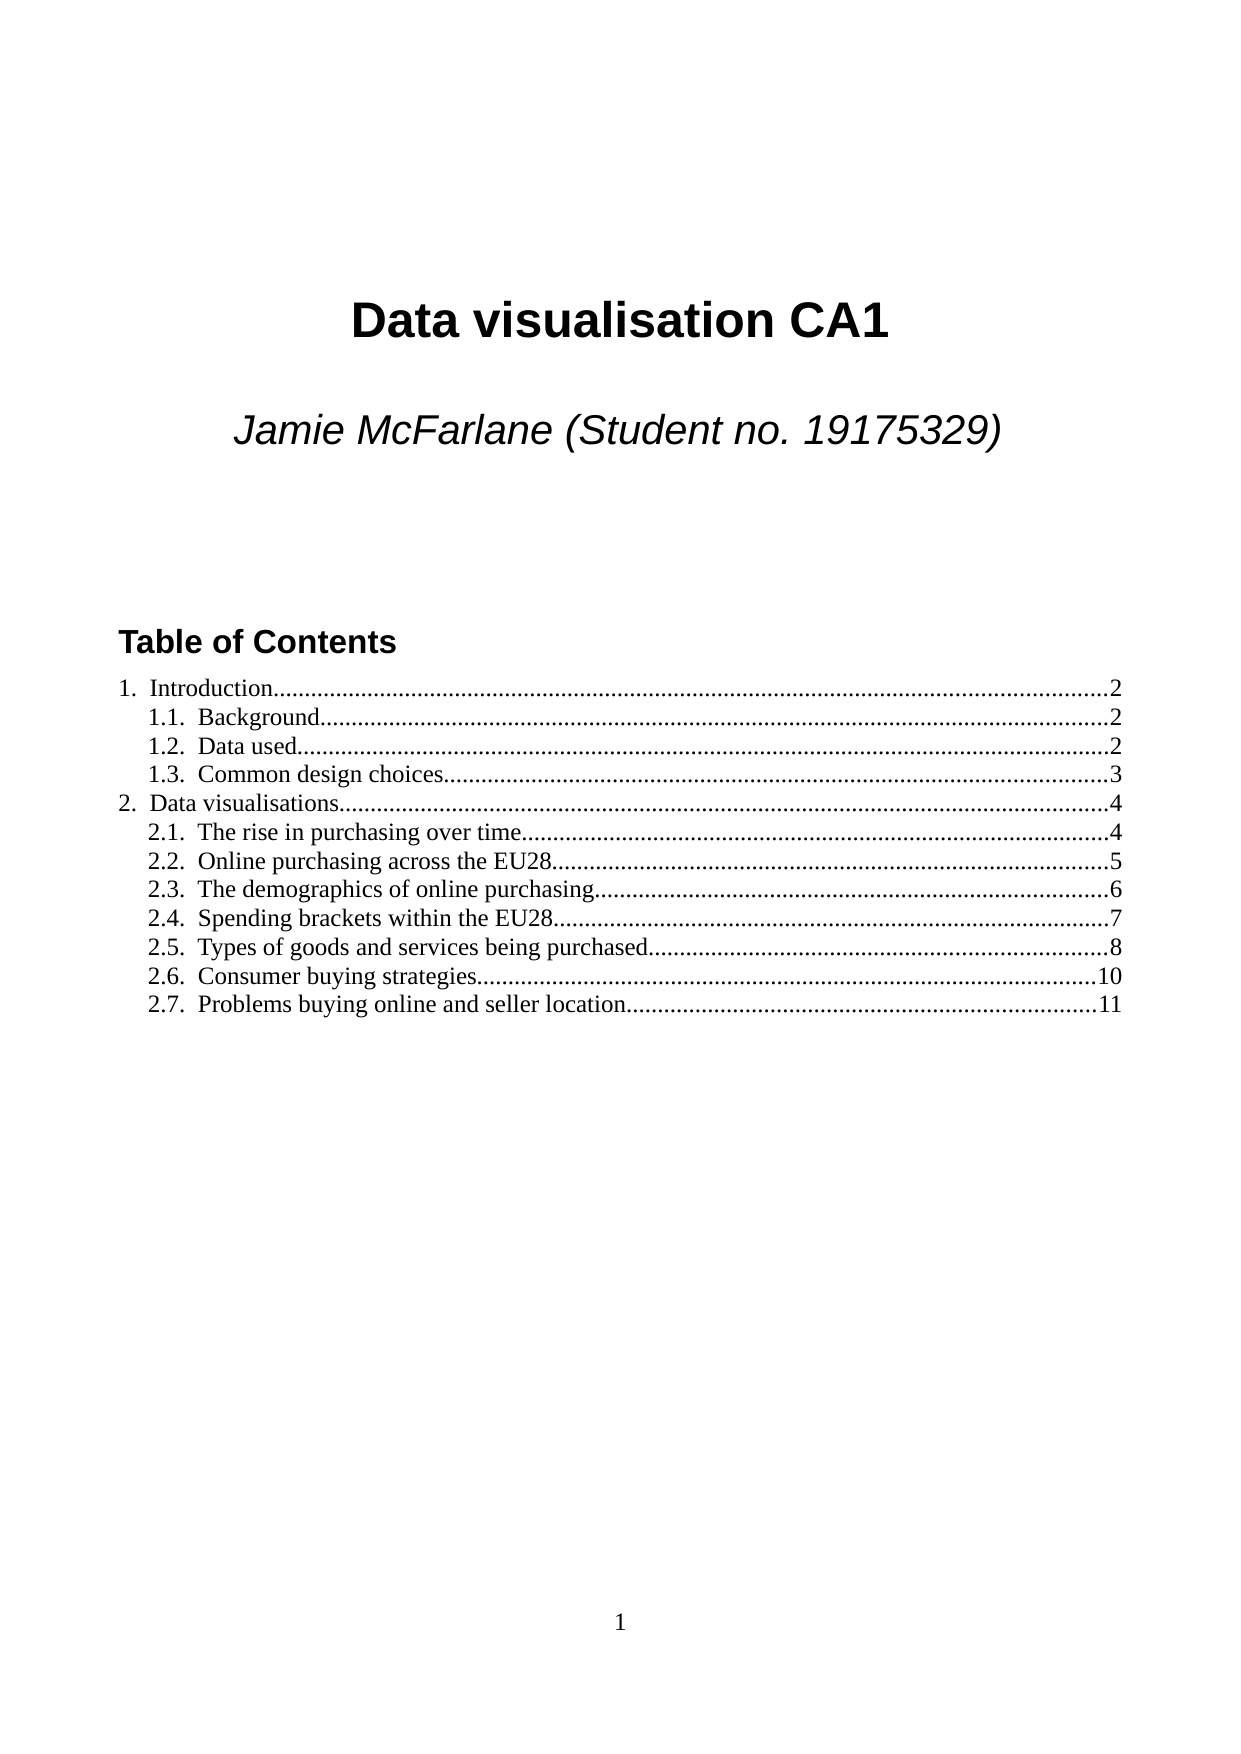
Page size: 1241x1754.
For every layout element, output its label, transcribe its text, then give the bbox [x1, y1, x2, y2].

subtitle Jamie McFarlane (Student no. 19175329) [118, 406, 1122, 453]
text 1.3. Common design choices 3 [148, 759, 1122, 788]
text 2.2. Online purchasing across the EU28 5 [148, 846, 1122, 874]
text 2.1. The rise in purchasing over time 4 [148, 817, 1122, 846]
text 1.1. Background 2 [148, 702, 1122, 731]
subtitle Table of Contents [118, 622, 1122, 661]
text 1.2. Data used 2 [148, 731, 1122, 759]
text 1. Introduction 2 [118, 673, 1122, 702]
text 2. Data visualisations 4 [118, 788, 1122, 817]
text 2.5. Types of goods and services being purchased 8 [148, 932, 1122, 961]
text 2.4. Spending brackets within the EU28 7 [148, 903, 1122, 932]
title Data visualisation CA1 [118, 291, 1122, 348]
text 2.6. Consumer buying strategies 10 [148, 961, 1122, 989]
text 2.7. Problems buying online and seller location 11 [148, 989, 1122, 1018]
text 2.3. The demographics of online purchasing 6 [148, 874, 1122, 903]
